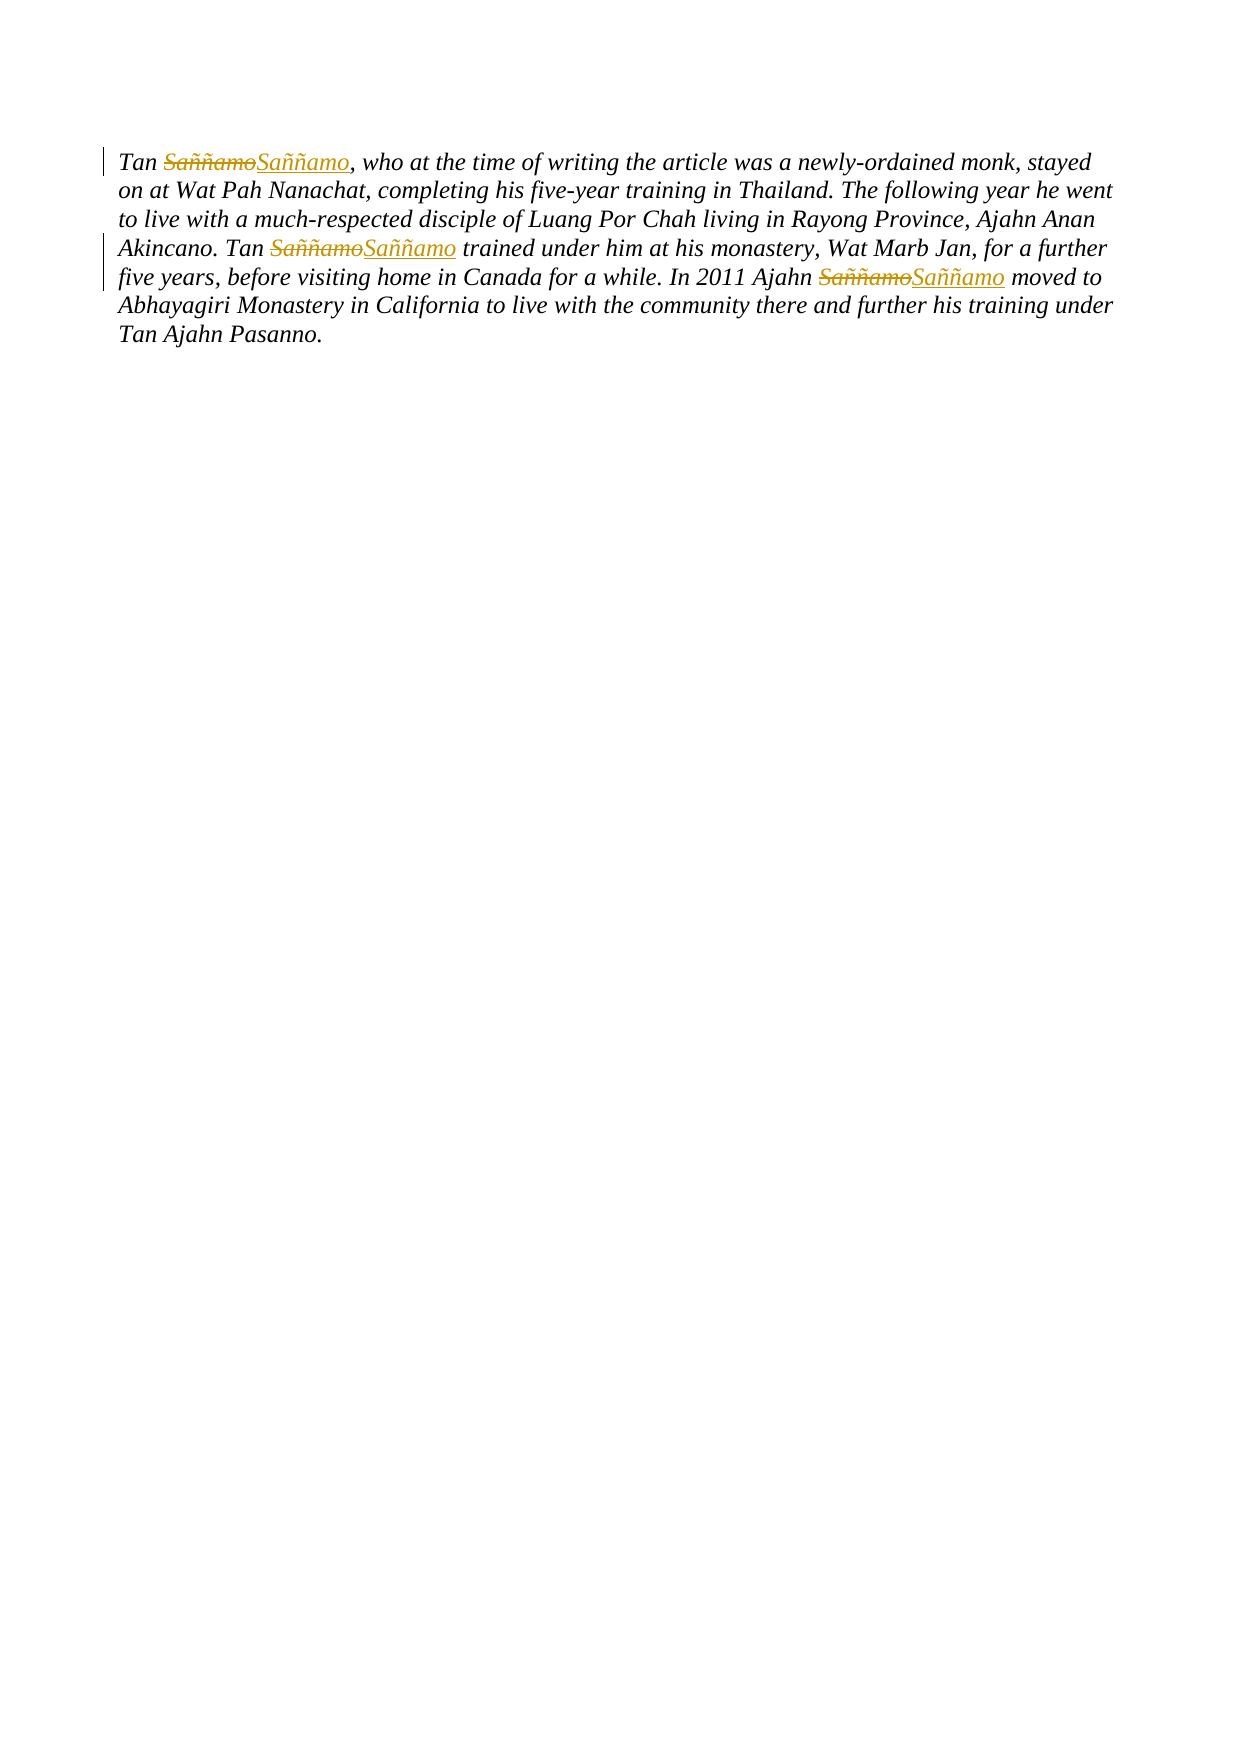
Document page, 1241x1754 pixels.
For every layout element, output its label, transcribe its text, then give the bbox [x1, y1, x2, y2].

text Tan Saññamo, who at the time of writing the article was a newly-ordained monk, stayed on at Wat Pah Nanachat, completing his five-year training in Thailand. The following year he went to live with a much-respected disciple of Luang Por Chah living in Rayong Province, Ajahn Anan Akincano. Tan Saññamo trained under him at his monastery, Wat Marb Jan, for a further five years, before visiting home in Canada for a while. In 2011 Ajahn Saññamo moved to Abhayagiri Monastery in California to live with the community there and further his training under Tan Ajahn Pasanno. [118, 147, 1122, 348]
